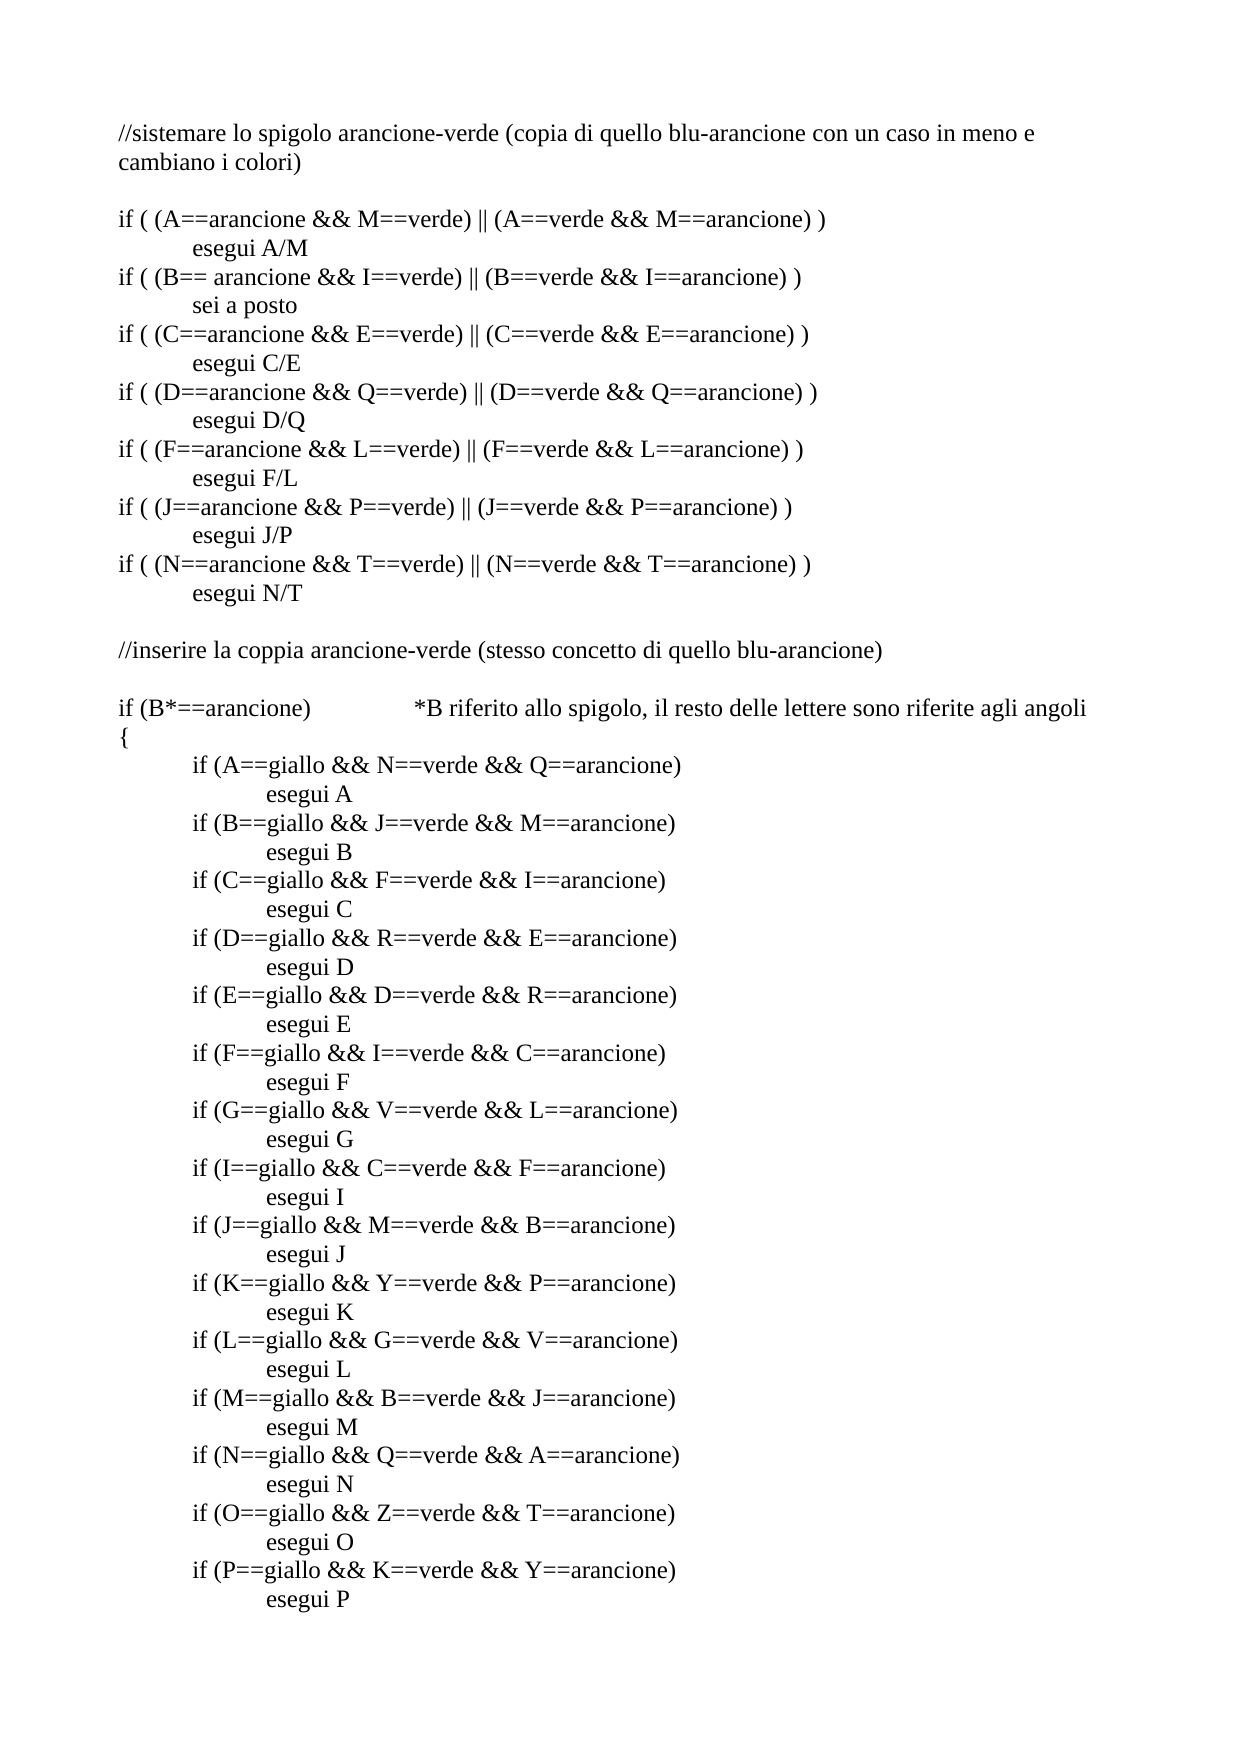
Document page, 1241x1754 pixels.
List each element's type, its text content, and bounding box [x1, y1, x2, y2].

text esegui F/L [118, 463, 1122, 492]
text esegui D/Q [118, 406, 1122, 434]
text esegui A [118, 779, 1122, 808]
text esegui E [118, 1009, 1122, 1038]
text if ( (C==arancione && E==verde) || (C==verde && E==arancione) ) [118, 319, 1122, 348]
text if (E==giallo && D==verde && R==arancione) [118, 981, 1122, 1009]
text esegui I [118, 1182, 1122, 1211]
text sei a posto [118, 291, 1122, 319]
text //sistemare lo spigolo arancione-verde (copia di quello blu-arancione con un caso in meno e cambiano i colori) [118, 118, 1122, 176]
text if (B*==arancione) *B riferito allo spigolo, il resto delle lettere sono riferite agli angoli [118, 693, 1122, 722]
text esegui F [118, 1067, 1122, 1096]
text if (L==giallo && G==verde && V==arancione) [118, 1326, 1122, 1354]
text if (C==giallo && F==verde && I==arancione) [118, 866, 1122, 894]
text esegui L [118, 1354, 1122, 1383]
text esegui J [118, 1239, 1122, 1268]
text esegui B [118, 837, 1122, 866]
text esegui C/E [118, 348, 1122, 377]
text if ( (D==arancione && Q==verde) || (D==verde && Q==arancione) ) [118, 377, 1122, 406]
text if (I==giallo && C==verde && F==arancione) [118, 1153, 1122, 1182]
text esegui N/T [118, 578, 1122, 607]
text esegui J/P [118, 521, 1122, 549]
text if (K==giallo && Y==verde && P==arancione) [118, 1268, 1122, 1297]
text { [118, 722, 1122, 751]
text esegui C [118, 894, 1122, 923]
text esegui G [118, 1124, 1122, 1153]
text if (P==giallo && K==verde && Y==arancione) [118, 1556, 1122, 1584]
text if (N==giallo && Q==verde && A==arancione) [118, 1441, 1122, 1469]
text if (B==giallo && J==verde && M==arancione) [118, 808, 1122, 837]
text esegui N [118, 1469, 1122, 1498]
text if (F==giallo && I==verde && C==arancione) [118, 1038, 1122, 1067]
text if (G==giallo && V==verde && L==arancione) [118, 1096, 1122, 1124]
text esegui K [118, 1297, 1122, 1326]
text if (M==giallo && B==verde && J==arancione) [118, 1383, 1122, 1412]
text if ( (F==arancione && L==verde) || (F==verde && L==arancione) ) [118, 434, 1122, 463]
text if ( (J==arancione && P==verde) || (J==verde && P==arancione) ) [118, 492, 1122, 521]
text if (O==giallo && Z==verde && T==arancione) [118, 1498, 1122, 1527]
text //inserire la coppia arancione-verde (stesso concetto di quello blu-arancione) [118, 636, 1122, 664]
text esegui P [118, 1584, 1122, 1613]
text esegui O [118, 1527, 1122, 1556]
text esegui M [118, 1412, 1122, 1441]
text if ( (A==arancione && M==verde) || (A==verde && M==arancione) ) [118, 204, 1122, 233]
text if (J==giallo && M==verde && B==arancione) [118, 1211, 1122, 1239]
text esegui A/M [118, 233, 1122, 262]
text if ( (B== arancione && I==verde) || (B==verde && I==arancione) ) [118, 262, 1122, 291]
text if (D==giallo && R==verde && E==arancione) [118, 923, 1122, 952]
text if ( (N==arancione && T==verde) || (N==verde && T==arancione) ) [118, 549, 1122, 578]
text esegui D [118, 952, 1122, 981]
text if (A==giallo && N==verde && Q==arancione) [118, 751, 1122, 779]
